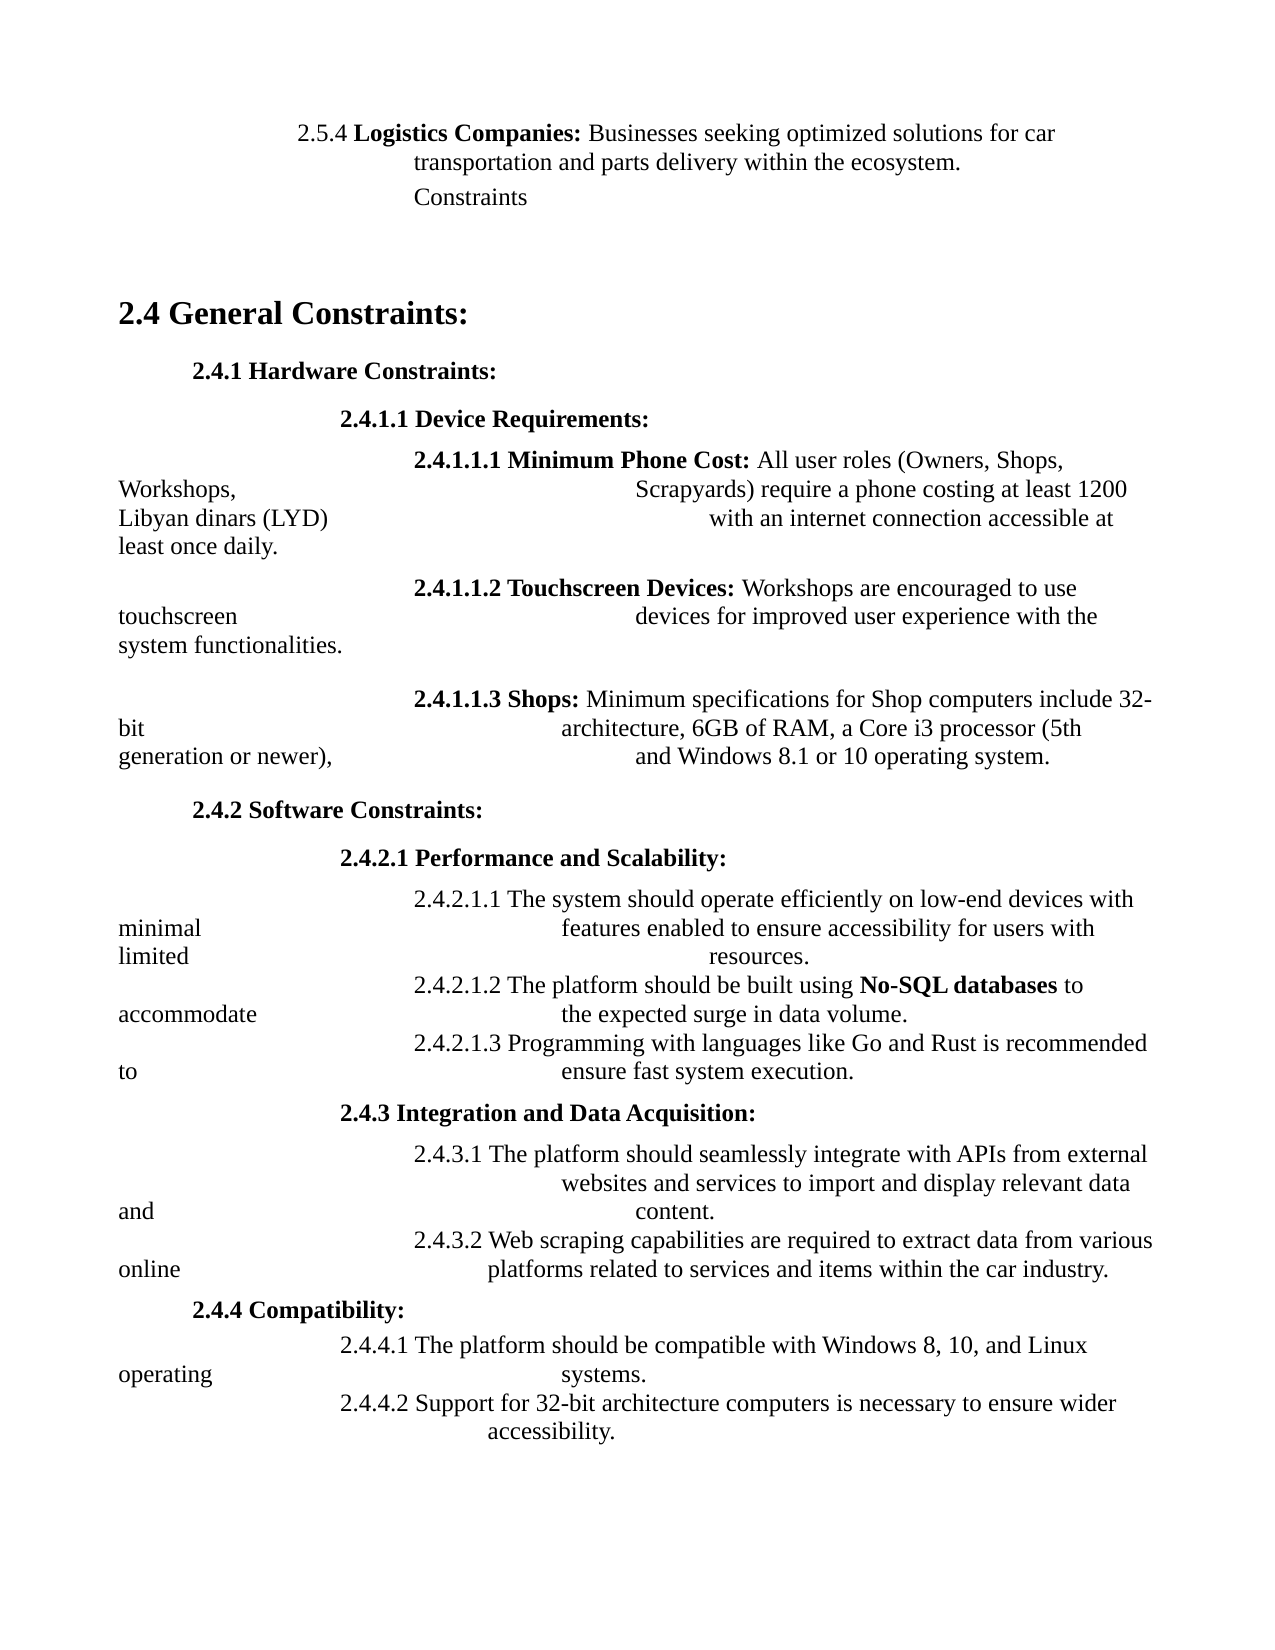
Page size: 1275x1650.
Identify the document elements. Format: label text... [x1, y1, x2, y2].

subtitle 2.4.1.1 Device Requirements: [118, 404, 1157, 433]
subtitle 2.4 General Constraints: [118, 293, 1157, 331]
text 2.4.1.1.1 Minimum Phone Cost: All user roles (Owners, Shops, Workshops, Scrapyards) require a phone costing at least 1200 Libyan dinars (LYD) with an internet connection accessible at least once daily. [118, 445, 1157, 560]
subtitle 2.4.2 Software Constraints: [118, 795, 1157, 824]
subtitle 2.4.1.1.3 Shops: Minimum specifications for Shop computers include 32-bit architecture, 6GB of RAM, a Core i3 processor (5th generation or newer), and Windows 8.1 or 10 operating system. [118, 684, 1157, 770]
text 2.4.2.1.1 The system should operate efficiently on low-end devices with minimal features enabled to ensure accessibility for users with limited resources. [118, 884, 1157, 970]
text 2.4.2.1.3 Programming with languages like Go and Rust is recommended to ensure fast system execution. [118, 1028, 1157, 1085]
text 2.4.3.2 Web scraping capabilities are required to extract data from various online platforms related to services and items within the car industry. [118, 1225, 1157, 1283]
subtitle 2.4.3 Integration and Data Acquisition: [118, 1098, 1157, 1126]
text 2.4.3.1 The platform should seamlessly integrate with APIs from external websites and services to import and display relevant data and content. [118, 1139, 1157, 1225]
subtitle 2.5.4 Logistics Companies: Businesses seeking optimized solutions for car transportation and parts delivery within the ecosystem. [118, 118, 1157, 176]
subtitle 2.4.4 Compatibility: [118, 1295, 1157, 1324]
subtitle 2.4.1 Hardware Constraints: [118, 356, 1157, 385]
subtitle 2.4.2.1 Performance and Scalability: [118, 843, 1157, 871]
text 2.4.4.2 Support for 32-bit architecture computers is necessary to ensure wider accessibility. [118, 1388, 1157, 1445]
text 2.4.2.1.2 The platform should be built using No-SQL databases to accommodate the expected surge in data volume. [118, 970, 1157, 1028]
text Constraints [118, 182, 1157, 211]
subtitle 2.4.1.1.2 Touchscreen Devices: Workshops are encouraged to use touchscreen devices for improved user experience with the system functionalities. [118, 573, 1157, 659]
text 2.4.4.1 The platform should be compatible with Windows 8, 10, and Linux operating systems. [118, 1330, 1157, 1388]
